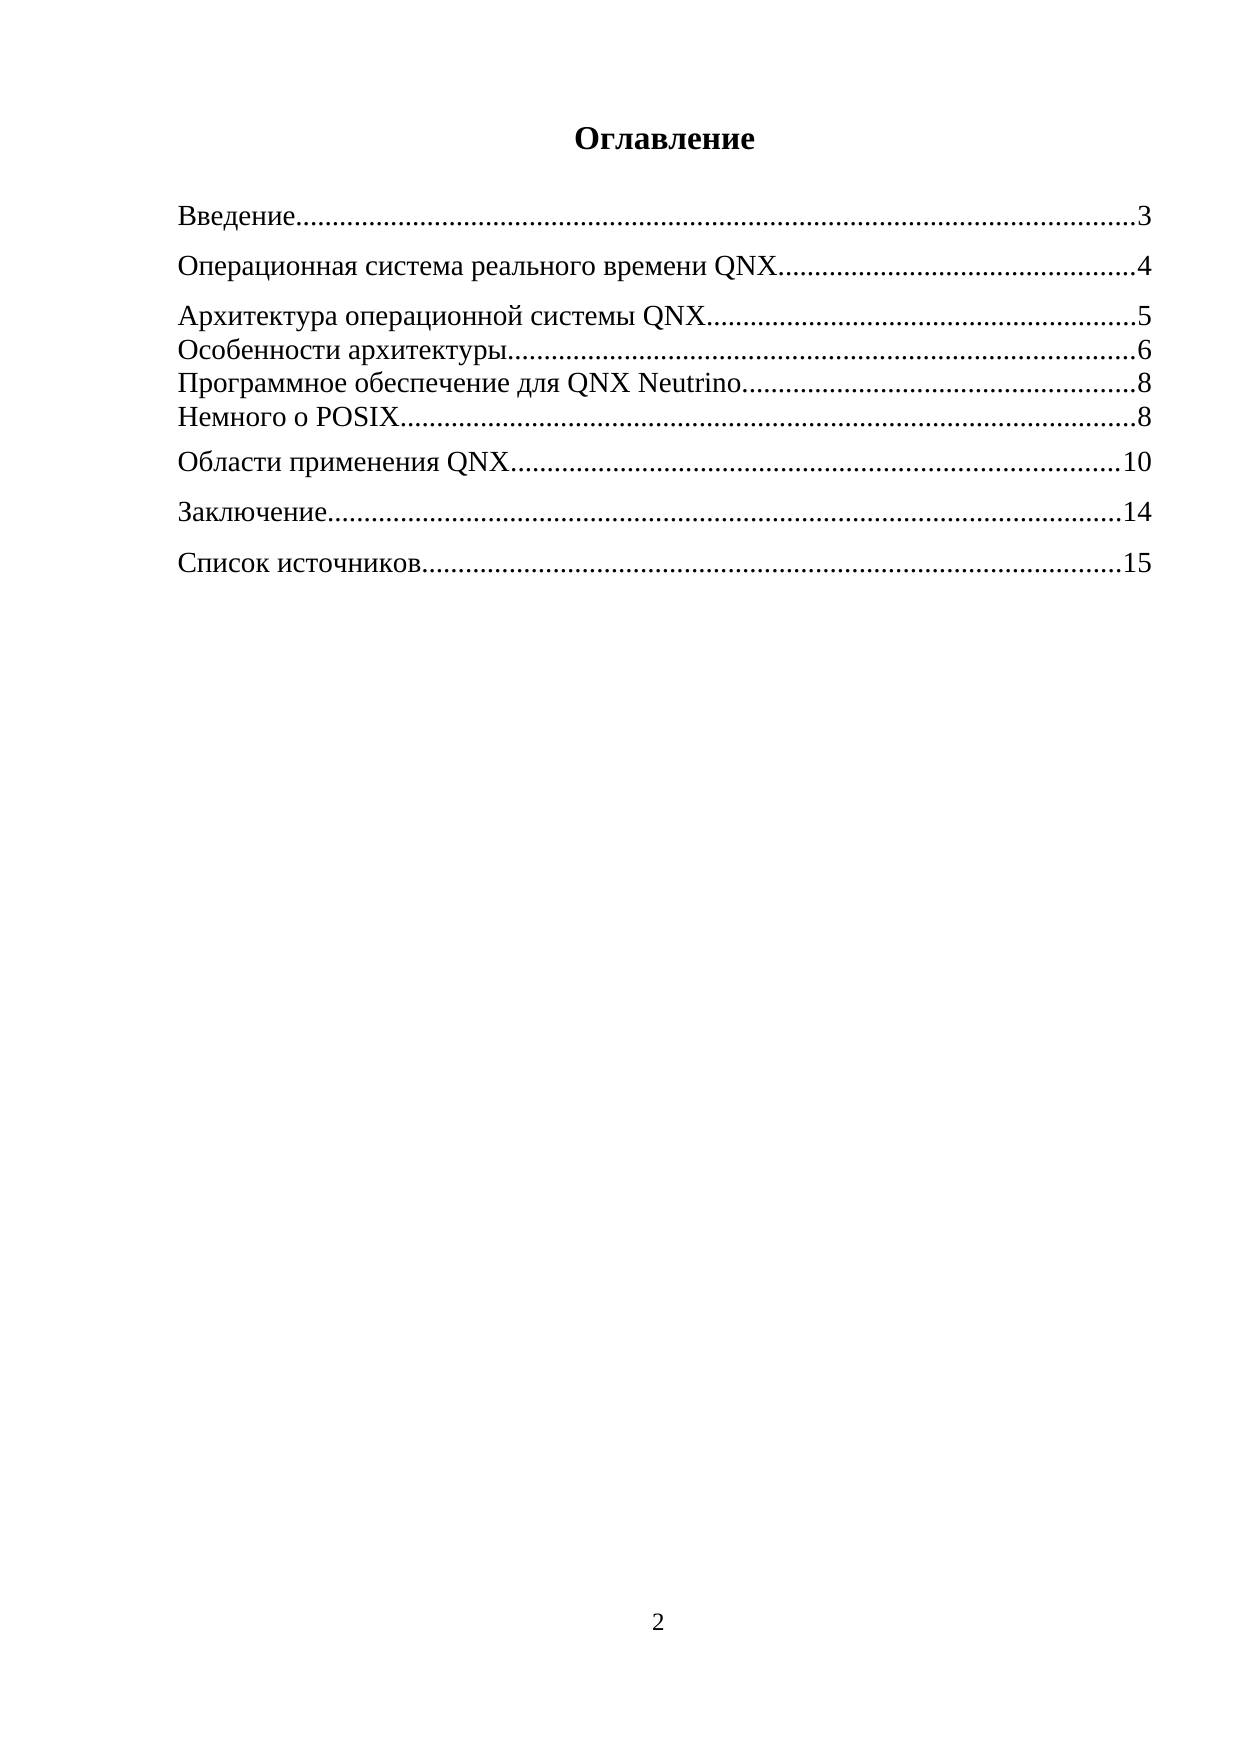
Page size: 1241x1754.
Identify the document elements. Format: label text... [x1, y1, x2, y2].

text Заключение 14 [177, 494, 1152, 528]
text Программное обеспечение для QNX Neutrino 8 [177, 365, 1152, 399]
text Области применения QNX 10 [177, 444, 1152, 478]
text Список источников 15 [177, 545, 1152, 578]
text Введение 3 [177, 198, 1152, 231]
text Особенности архитектуры 6 [177, 332, 1152, 365]
subtitle Оглавление [177, 118, 1152, 156]
text Немного о POSIX 8 [177, 399, 1152, 432]
text Архитектура операционной системы QNX 5 [177, 298, 1152, 332]
text Операционная система реального времени QNX 4 [177, 248, 1152, 282]
